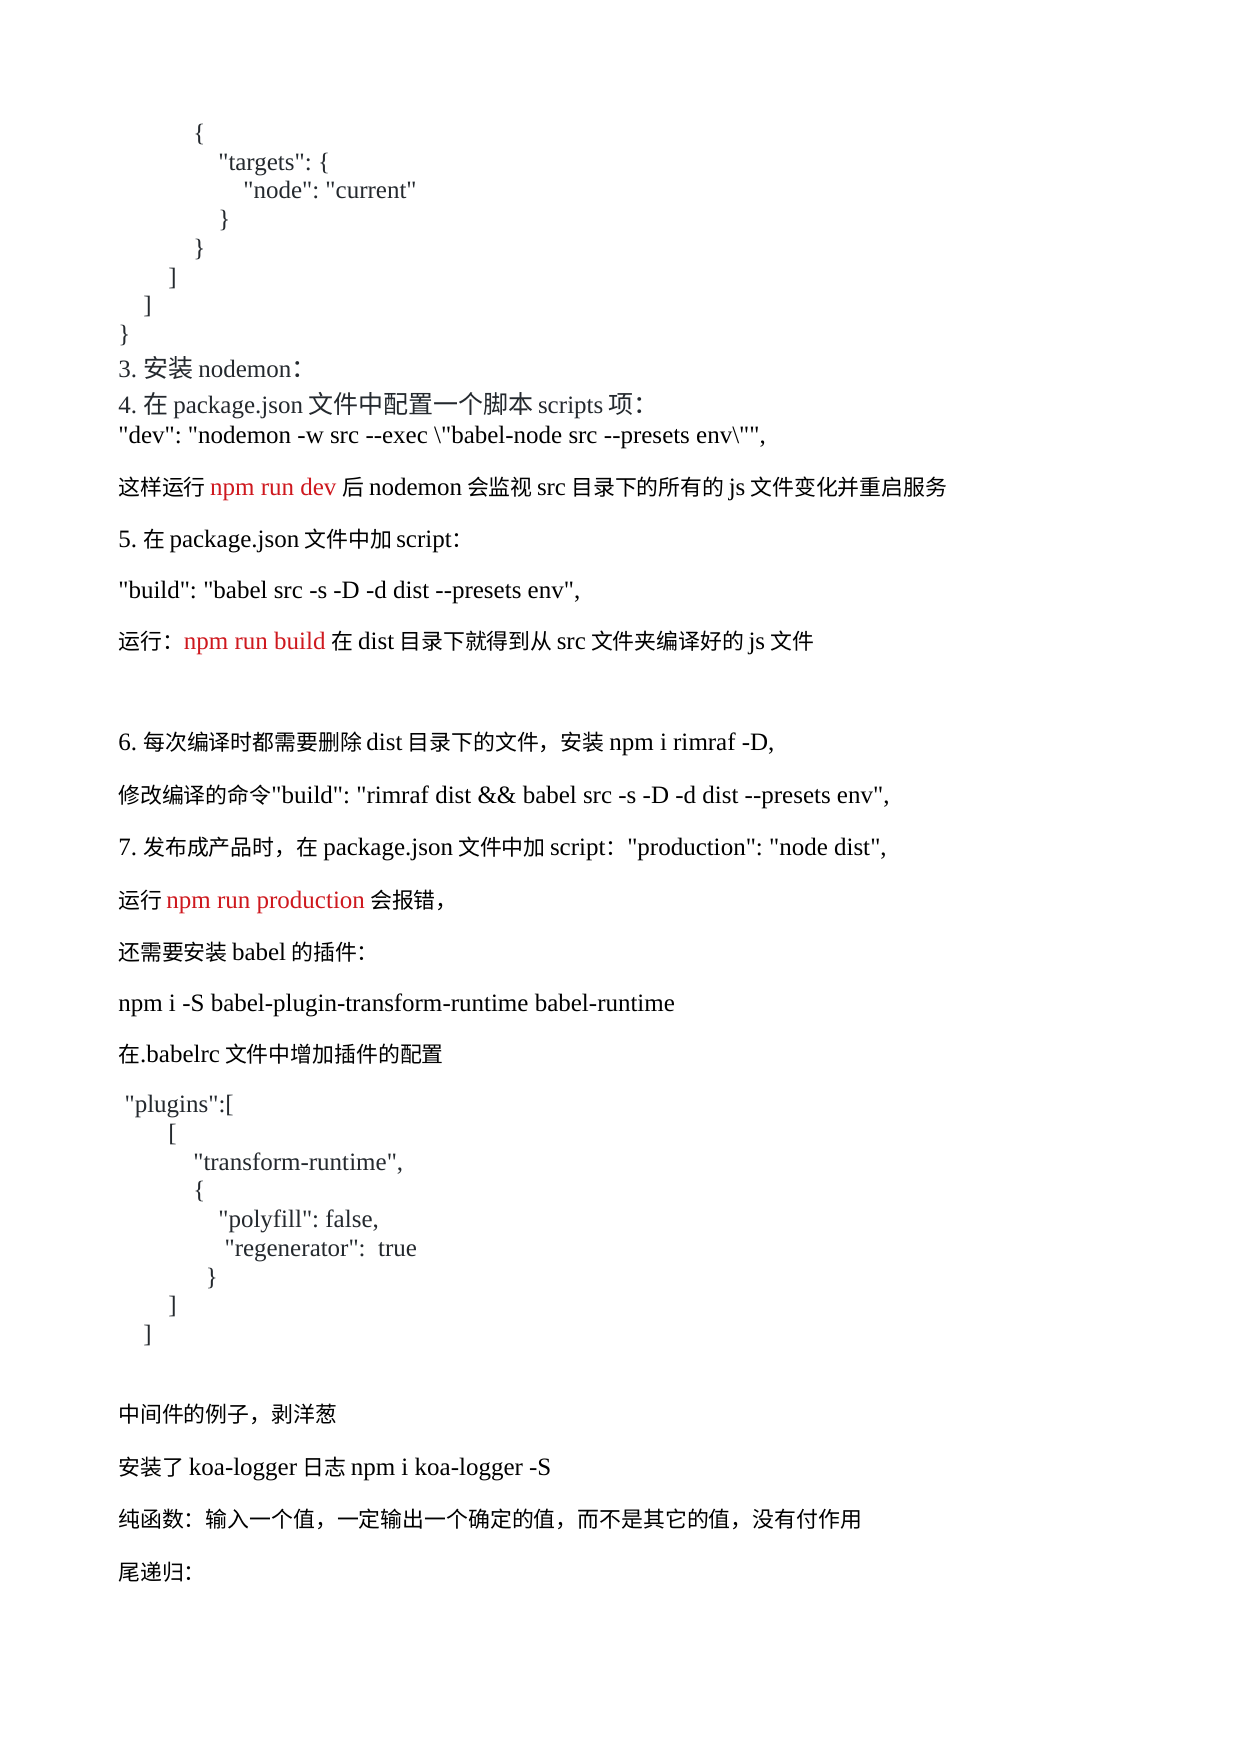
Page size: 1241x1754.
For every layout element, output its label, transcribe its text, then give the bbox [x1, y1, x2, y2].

text 4. 在package.json文件中配置一个脚本scripts项： [118, 384, 1122, 421]
text ] [118, 262, 1122, 291]
text 这样运行npm run dev 后nodemon会监视src目录下的所有的js文件变化并重启服务 [118, 470, 1122, 501]
text "regenerator": true [118, 1233, 1122, 1262]
text { [118, 1176, 1122, 1204]
text "dev": "nodemon -w src --exec \"babel-node src --presets env\"", [118, 421, 1122, 449]
text 中间件的例子，剥洋葱 [118, 1397, 1122, 1429]
text 运行npm run production会报错， [118, 883, 1122, 914]
text "polyfill": false, [118, 1204, 1122, 1233]
text } [118, 1262, 1122, 1291]
text "build": "babel src -s -D -d dist --presets env", [118, 575, 1122, 603]
text { [118, 118, 1122, 147]
text 尾递归： [118, 1555, 1122, 1586]
text 5. 在package.json文件中加script： [118, 522, 1122, 554]
text [ [118, 1118, 1122, 1147]
text 安装了 koa-logger日志 npm i koa-logger -S [118, 1450, 1122, 1481]
text 运行：npm run build 在dist目录下就得到从src文件夹编译好的js文件 [118, 624, 1122, 655]
text ] [118, 1319, 1122, 1348]
text 修改编译的命令"build": "rimraf dist && babel src -s -D -d dist --presets env", [118, 778, 1122, 809]
text 在.babelrc文件中增加插件的配置 [118, 1037, 1122, 1068]
text "node": "current" [118, 176, 1122, 204]
text "targets": { [118, 147, 1122, 176]
text 还需要安装babel的插件： [118, 935, 1122, 967]
text ] [118, 1291, 1122, 1319]
text "transform-runtime", [118, 1147, 1122, 1176]
text 3. 安装nodemon： [118, 348, 1122, 384]
text ] [118, 291, 1122, 319]
text "plugins":[ [118, 1089, 1122, 1118]
text } [118, 233, 1122, 262]
text 7. 发布成产品时，在 package.json文件中加script："production": "node dist", [118, 830, 1122, 862]
text npm i -S babel-plugin-transform-runtime babel-runtime [118, 988, 1122, 1017]
text } [118, 204, 1122, 233]
text 6. 每次编译时都需要删除dist目录下的文件，安装 npm i rimraf -D, [118, 725, 1122, 757]
text 纯函数：输入一个值，一定输出一个确定的值，而不是其它的值，没有付作用 [118, 1502, 1122, 1534]
text } [118, 319, 1122, 348]
